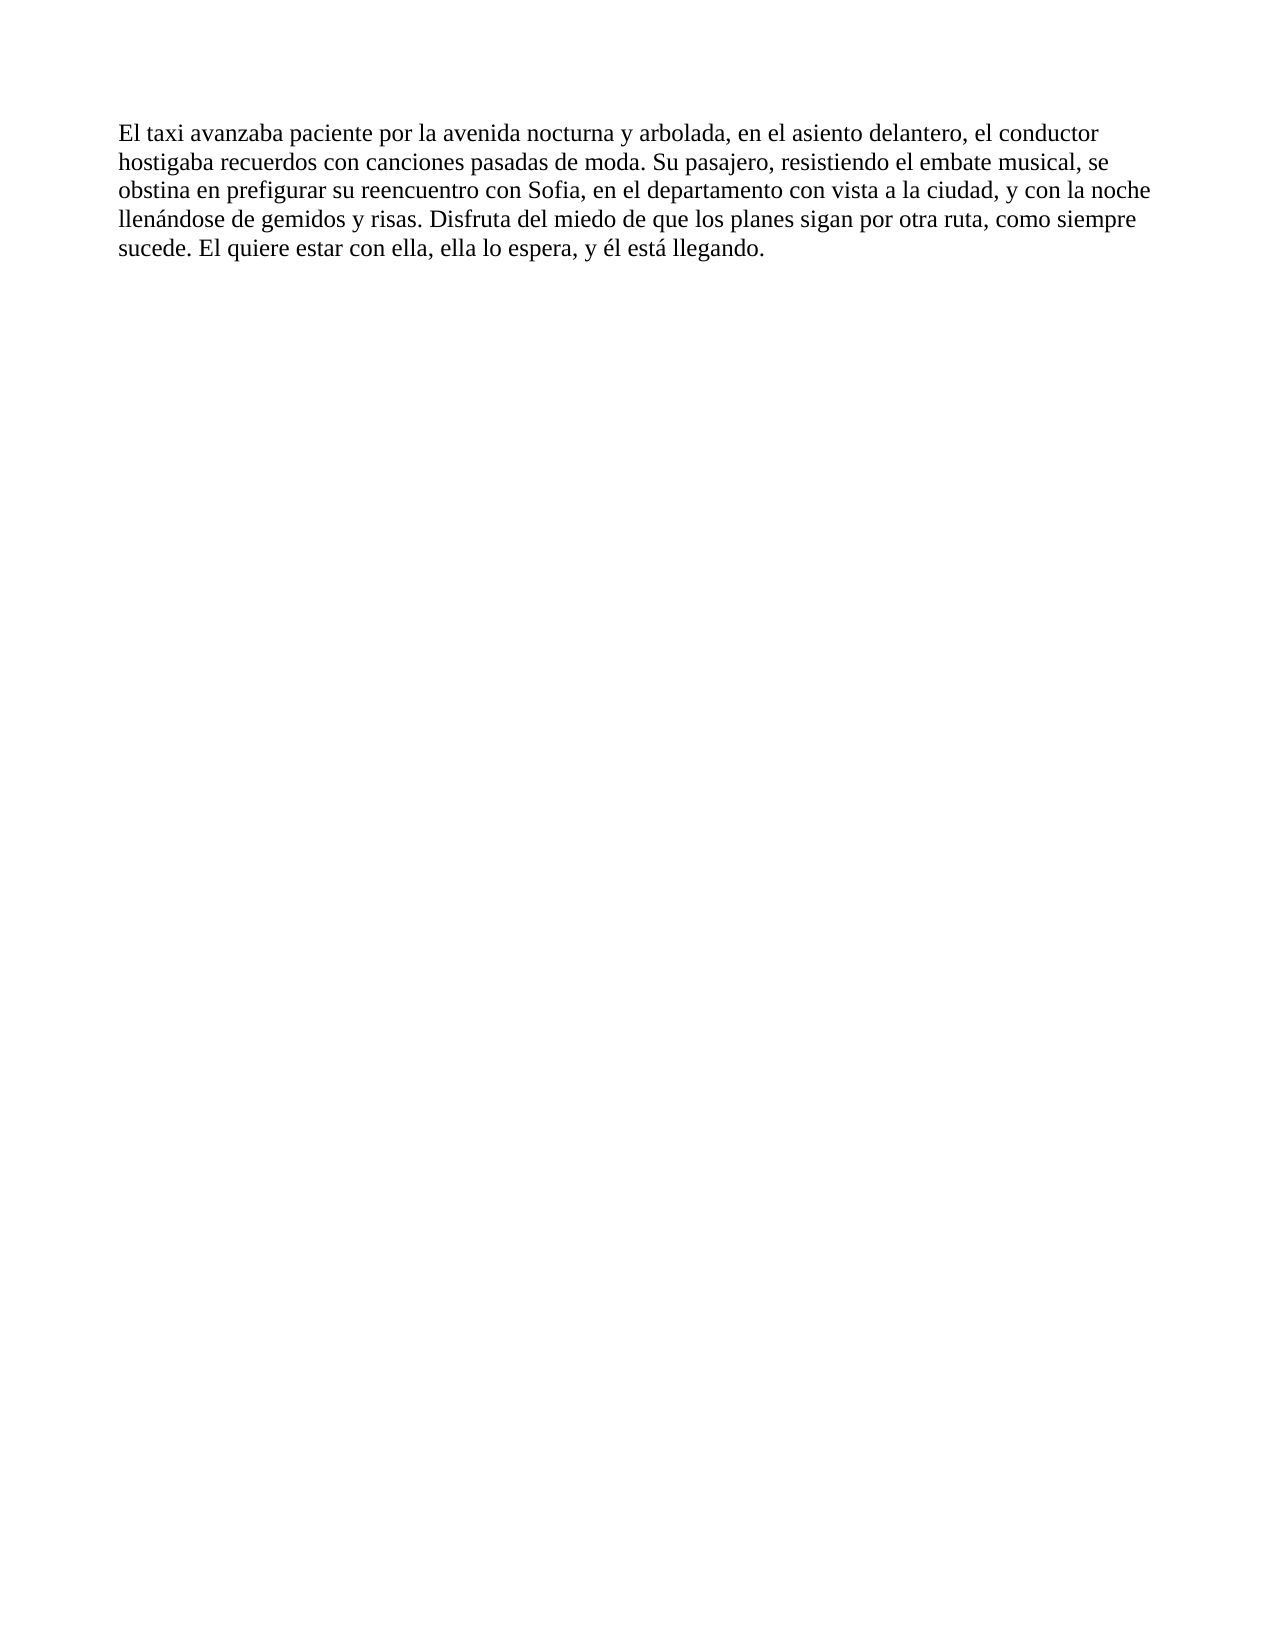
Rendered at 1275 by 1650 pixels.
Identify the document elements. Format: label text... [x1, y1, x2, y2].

text El taxi avanzaba paciente por la avenida nocturna y arbolada, en el asiento delantero, el conductor hostigaba recuerdos con canciones pasadas de moda. Su pasajero, resistiendo el embate musical, se obstina en prefigurar su reencuentro con Sofia, en el departamento con vista a la ciudad, y con la noche llenándose de gemidos y risas. Disfruta del miedo de que los planes sigan por otra ruta, como siempre sucede. El quiere estar con ella, ella lo espera, y él está llegando. [118, 118, 1157, 262]
